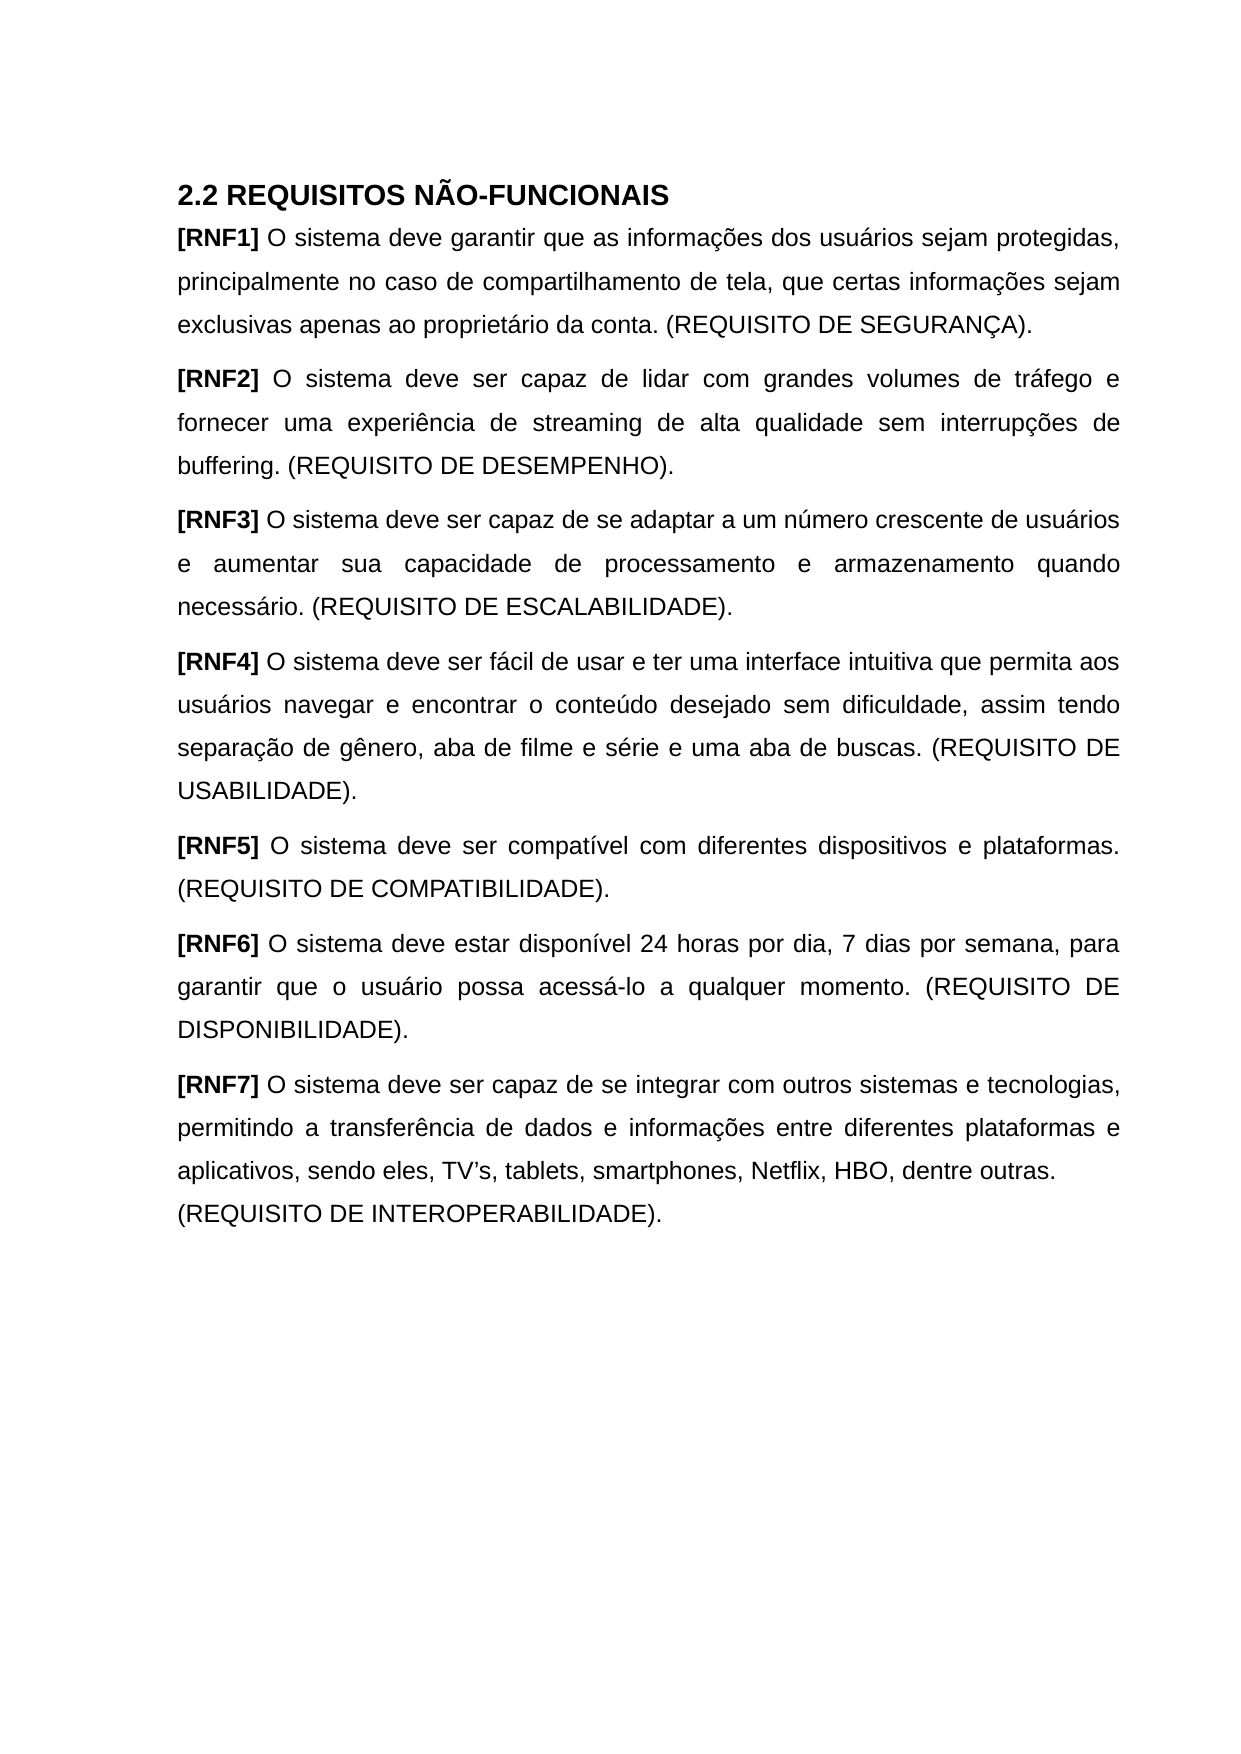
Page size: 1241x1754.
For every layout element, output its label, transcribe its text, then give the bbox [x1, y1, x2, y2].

subtitle 2.2 REQUISITOS NÃO-FUNCIONAIS [177, 178, 1122, 212]
text [RNF7] O sistema deve ser capaz de se integrar com outros sistemas e tecnologias, permitindo a transferência de dados e informações entre diferentes plataformas e aplicativos, sendo eles, TV’s, tablets, smartphones, Netflix, HBO, dentre outras. [177, 1069, 1122, 1184]
text (REQUISITO DE INTEROPERABILIDADE). [177, 1199, 1122, 1228]
text [RNF5] O sistema deve ser compatível com diferentes dispositivos e plataformas. (REQUISITO DE COMPATIBILIDADE). [177, 831, 1122, 902]
text [RNF4] O sistema deve ser fácil de usar e ter uma interface intuitiva que permita aos usuários navegar e encontrar o conteúdo desejado sem dificuldade, assim tendo separação de gênero, aba de filme e série e uma aba de buscas. (REQUISITO DE USABILIDADE). [177, 646, 1122, 804]
text [RNF1] O sistema deve garantir que as informações dos usuários sejam protegidas, principalmente no caso de compartilhamento de tela, que certas informações sejam exclusivas apenas ao proprietário da conta. (REQUISITO DE SEGURANÇA). [177, 223, 1122, 338]
text [RNF6] O sistema deve estar disponível 24 horas por dia, 7 dias por semana, para garantir que o usuário possa acessá-lo a qualquer momento. (REQUISITO DE DISPONIBILIDADE). [177, 928, 1122, 1043]
text [RNF3] O sistema deve ser capaz de se adaptar a um número crescente de usuários e aumentar sua capacidade de processamento e armazenamento quando necessário. (REQUISITO DE ESCALABILIDADE). [177, 505, 1122, 620]
text [RNF2] O sistema deve ser capaz de lidar com grandes volumes de tráfego e fornecer uma experiência de streaming de alta qualidade sem interrupções de buffering. (REQUISITO DE DESEMPENHO). [177, 364, 1122, 479]
